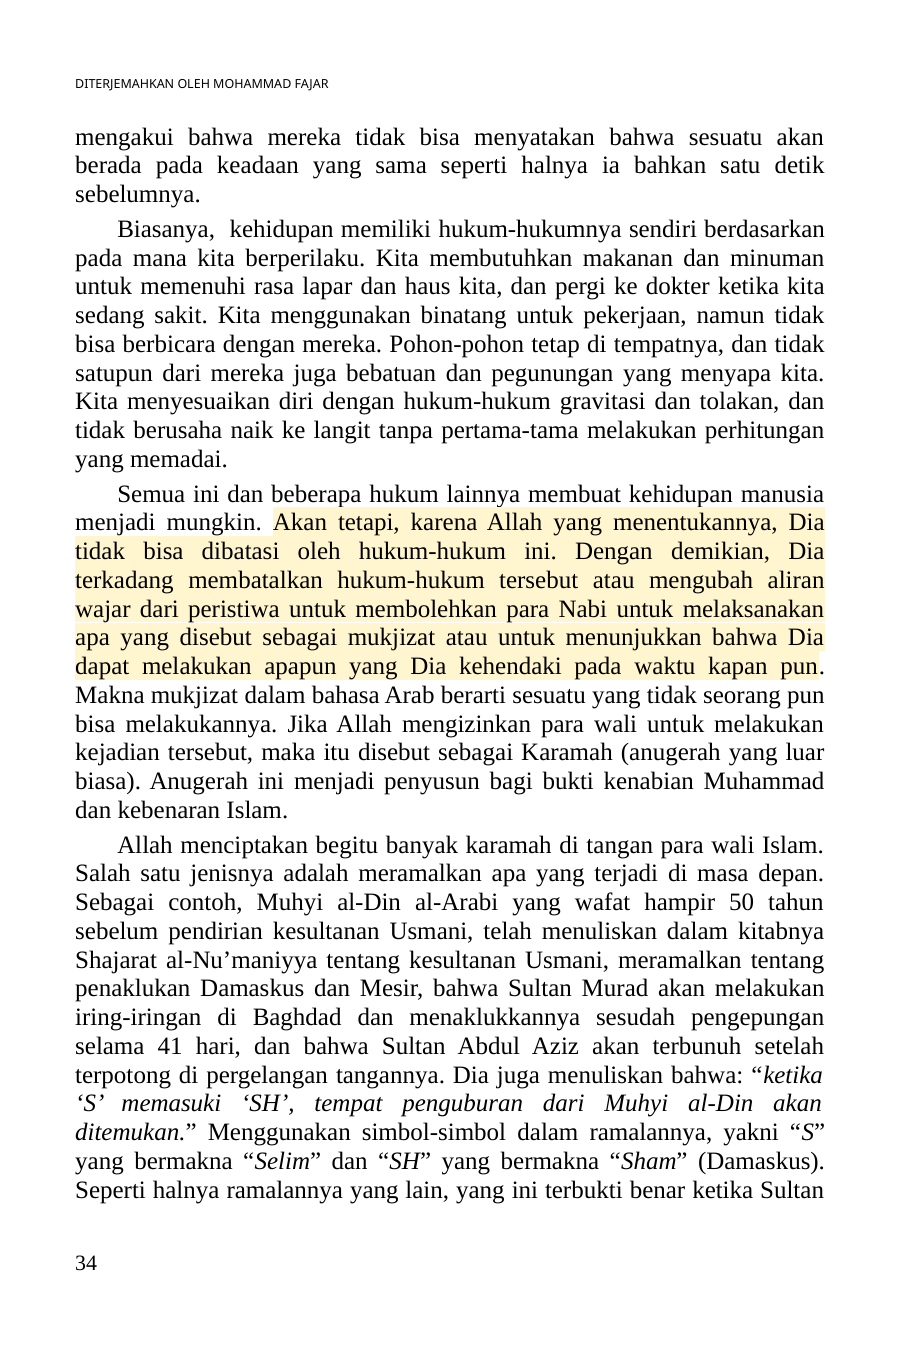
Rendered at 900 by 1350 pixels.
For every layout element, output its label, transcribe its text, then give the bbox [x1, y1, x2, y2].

text mengakui bahwa mereka tidak bisa menyatakan bahwa sesuatu akan berada pada keadaan yang sama seperti halnya ia bahkan satu detik sebelumnya. [75, 122, 825, 208]
text Semua ini dan beberapa hukum lainnya membuat kehidupan manusia menjadi mungkin. Akan tetapi, karena Allah yang menentukannya, Dia tidak bisa dibatasi oleh hukum-hukum ini. Dengan demikian, Dia terkadang membatalkan hukum-hukum tersebut atau mengubah aliran wajar dari peristiwa untuk membolehkan para Nabi untuk melaksanakan apa yang disebut sebagai mukjizat atau untuk menunjukkan bahwa Dia dapat melakukan apapun yang Dia kehendaki pada waktu kapan pun. Makna mukjizat dalam bahasa Arab berarti sesuatu yang tidak seorang pun bisa melakukannya. Jika Allah mengizinkan para wali untuk melakukan kejadian tersebut, maka itu disebut sebagai Karamah (anugerah yang luar biasa). Anugerah ini menjadi penyusun bagi bukti kenabian Muhammad dan kebenaran Islam. [75, 479, 825, 824]
text Biasanya, kehidupan memiliki hukum-hukumnya sendiri berdasarkan pada mana kita berperilaku. Kita membutuhkan makanan dan minuman untuk memenuhi rasa lapar dan haus kita, dan pergi ke dokter ketika kita sedang sakit. Kita menggunakan binatang untuk pekerjaan, namun tidak bisa berbicara dengan mereka. Pohon-pohon tetap di tempatnya, dan tidak satupun dari mereka juga bebatuan dan pegunungan yang menyapa kita. Kita menyesuaikan diri dengan hukum-hukum gravitasi dan tolakan, dan tidak berusaha naik ke langit tanpa pertama-tama melakukan perhitungan yang memadai. [75, 214, 825, 473]
text Allah menciptakan begitu banyak karamah di tangan para wali Islam. Salah satu jenisnya adalah meramalkan apa yang terjadi di masa depan. Sebagai contoh, Muhyi al-Din al-Arabi yang wafat hampir 50 tahun sebelum pendirian kesultanan Usmani, telah menuliskan dalam kitabnya Shajarat al-Nu’maniyya tentang kesultanan Usmani, meramalkan tentang penaklukan Damaskus dan Mesir, bahwa Sultan Murad akan melakukan iring-iringan di Baghdad dan menaklukkannya sesudah pengepungan selama 41 hari, dan bahwa Sultan Abdul Aziz akan terbunuh setelah terpotong di pergelangan tangannya. Dia juga menuliskan bahwa: “ketika ‘S’ memasuki ‘SH’, tempat penguburan dari Muhyi al-Din akan ditemukan.” Menggunakan simbol-simbol dalam ramalannya, yakni “S” yang bermakna “Selim” dan “SH” yang bermakna “Sham” (Damaskus). Seperti halnya ramalannya yang lain, yang ini terbukti benar ketika Sultan [75, 830, 825, 1203]
